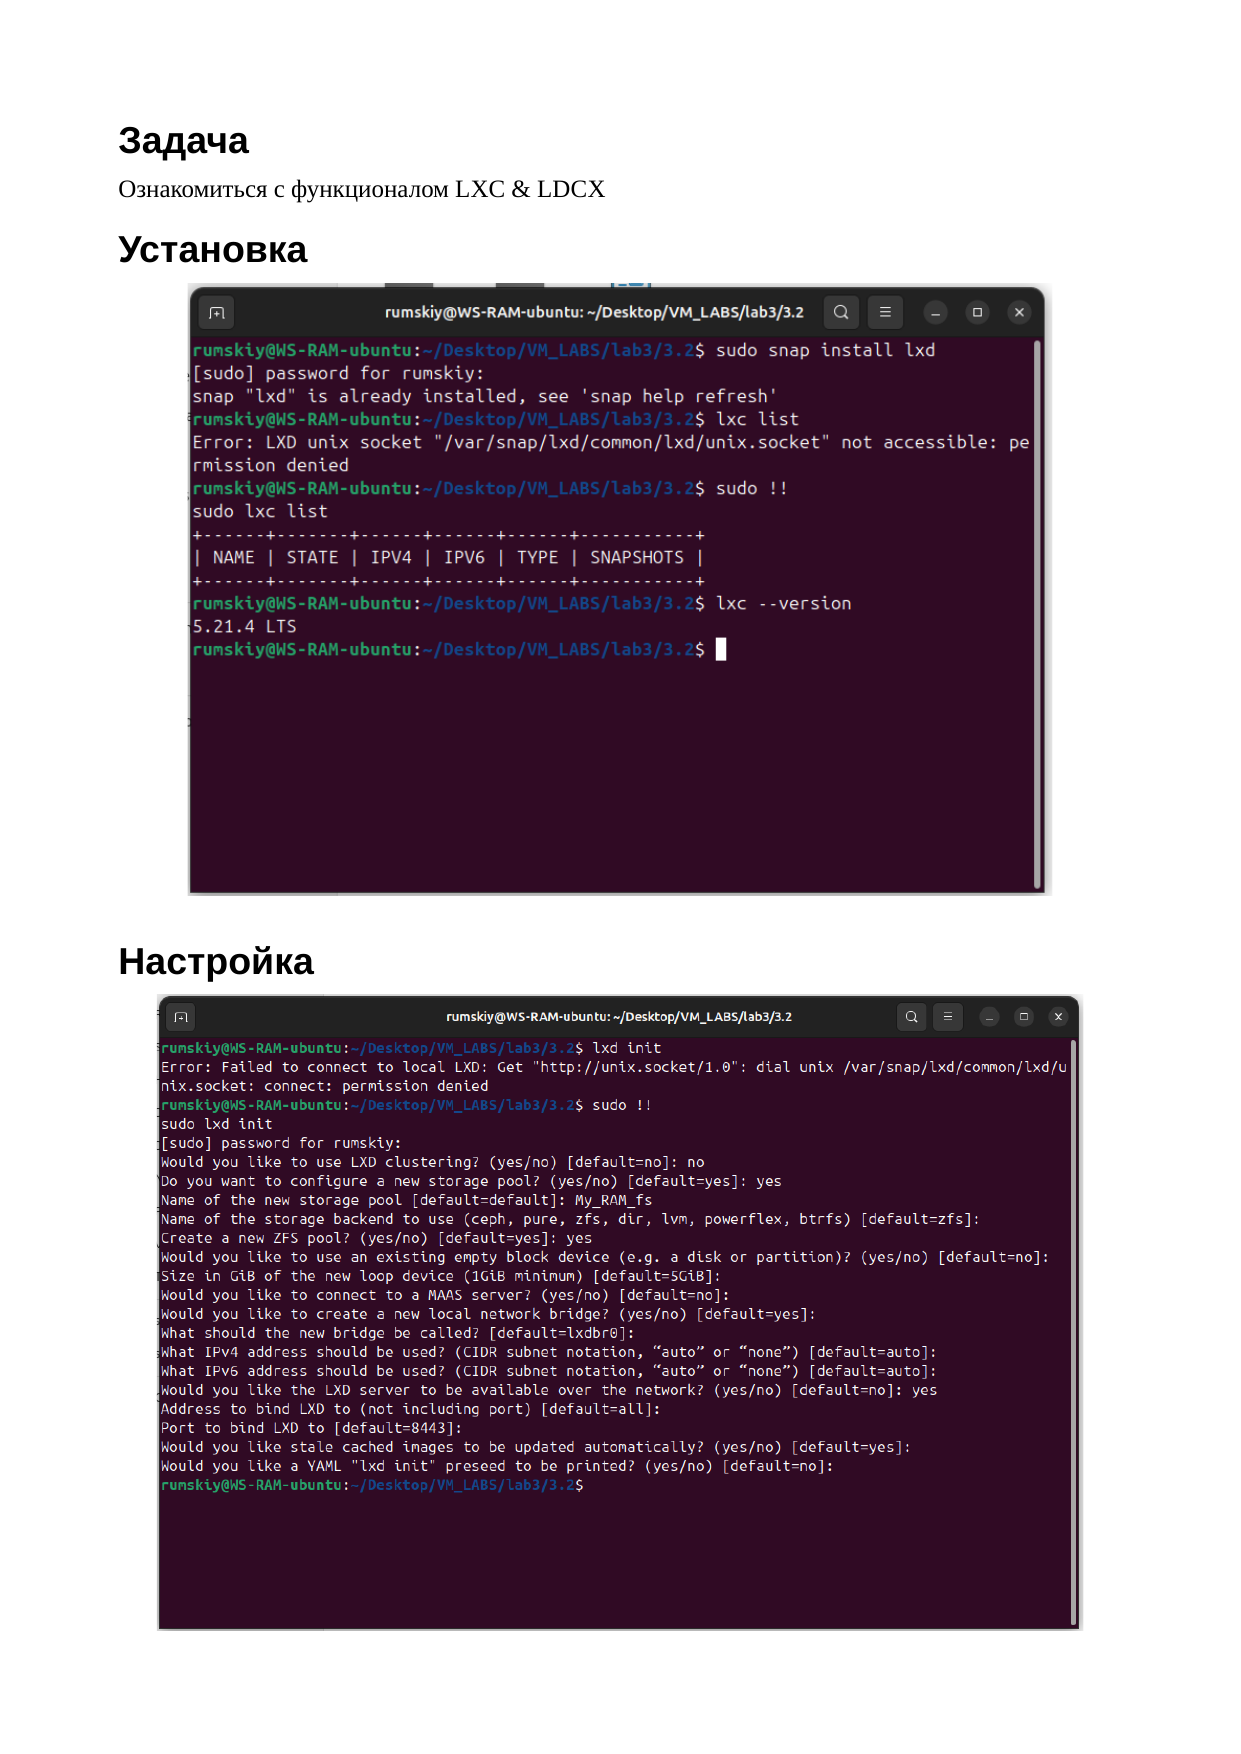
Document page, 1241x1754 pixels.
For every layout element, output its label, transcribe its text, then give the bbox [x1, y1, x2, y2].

text Ознакомиться с функционалом LXC & LDCХ [118, 174, 1122, 202]
picture [187, 283, 1053, 896]
subtitle Установка [118, 227, 1122, 271]
subtitle Настройка [118, 308, 1122, 982]
picture [156, 994, 1084, 1631]
subtitle Задача [118, 118, 1122, 161]
